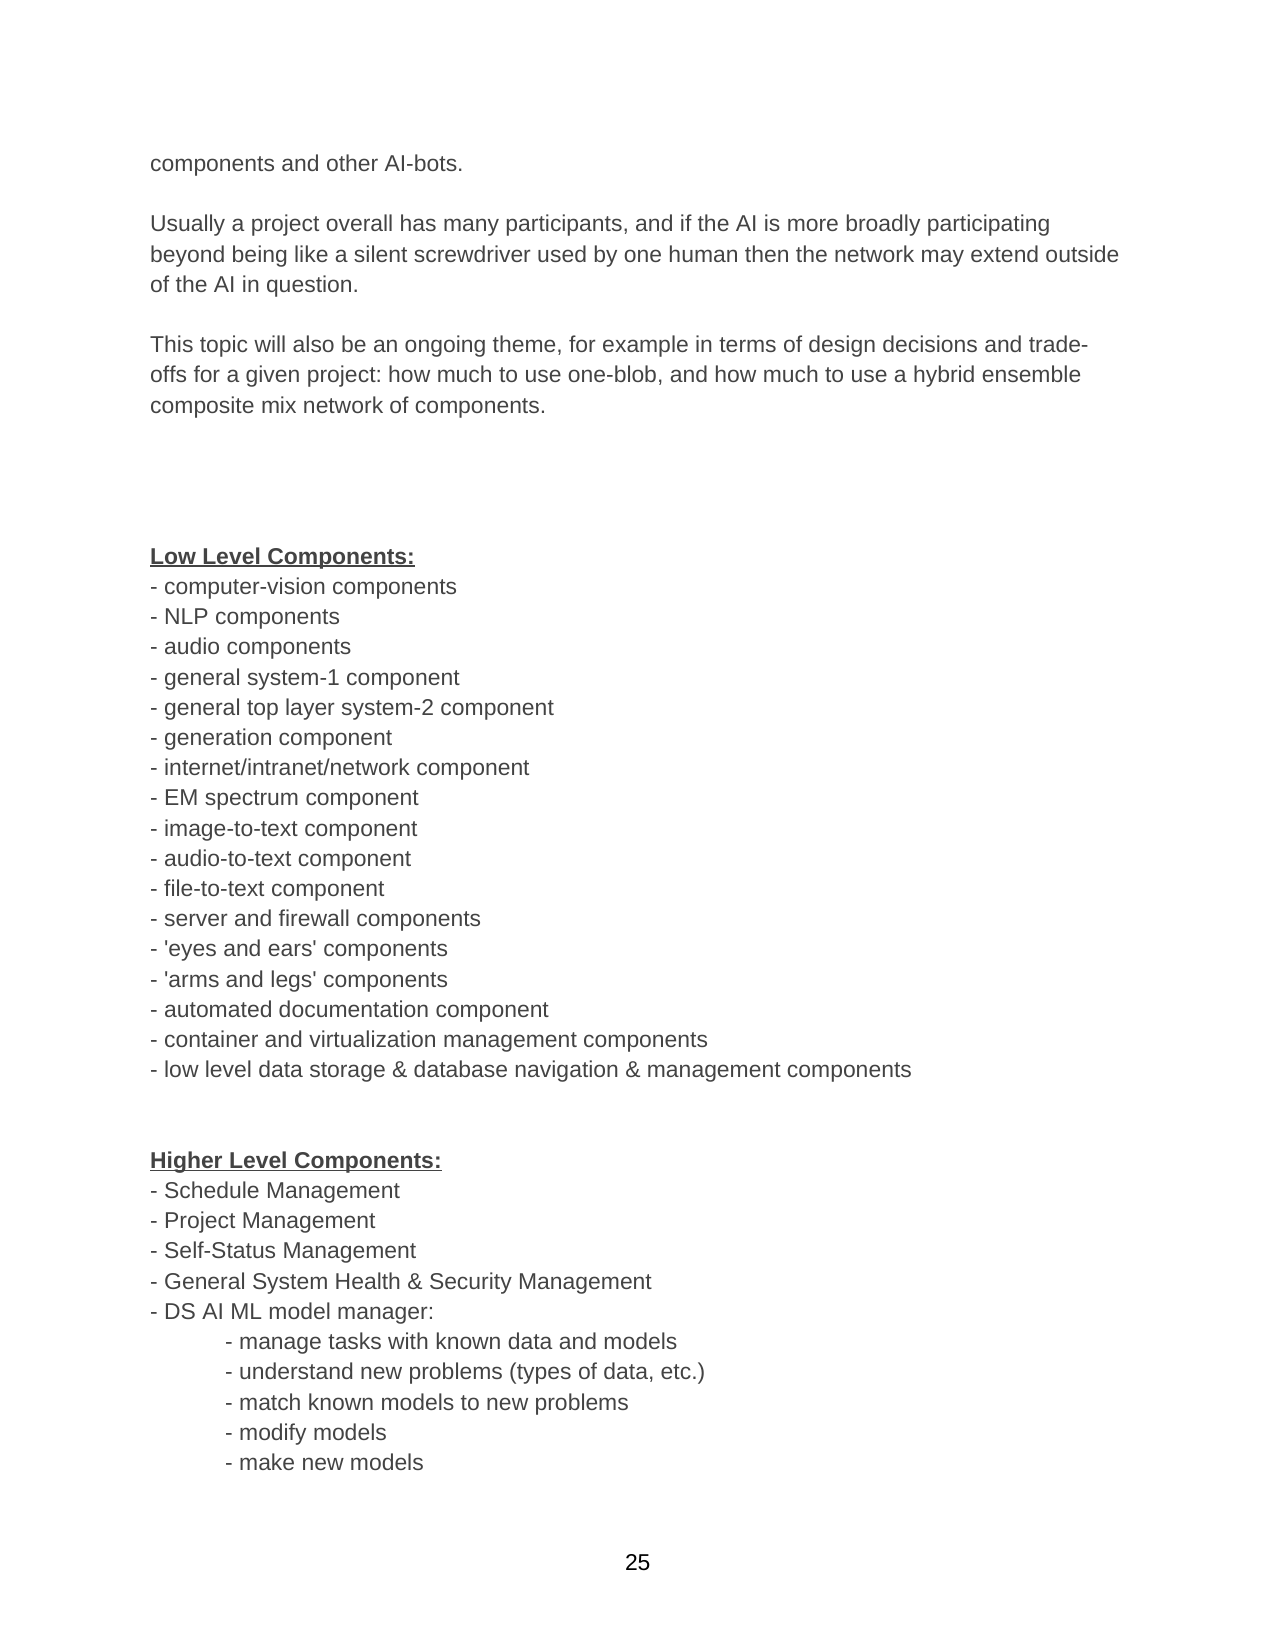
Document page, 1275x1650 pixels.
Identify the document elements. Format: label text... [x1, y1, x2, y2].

text - Schedule Management [150, 1177, 1125, 1203]
text - General System Health & Security Management [150, 1268, 1125, 1294]
text Low Level Components: [150, 543, 1125, 569]
text Usually a project overall has many participants, and if the AI is more broadly participating beyond being like a silent screwdriver used by one human then the network may extend outside of the AI in question. [150, 210, 1125, 297]
text - modify models [150, 1419, 1125, 1445]
text Higher Level Components: [150, 1147, 1125, 1173]
text - 'eyes and ears' components [150, 935, 1125, 962]
text - understand new problems (types of data, etc.) [150, 1358, 1125, 1385]
text - audio components [150, 633, 1125, 660]
text - DS AI ML model manager: [150, 1298, 1125, 1324]
text - NLP components [150, 603, 1125, 629]
text - Self-Status Management [150, 1237, 1125, 1264]
text - internet/intranet/network component [150, 754, 1125, 781]
text - general top layer system-2 component [150, 694, 1125, 720]
text - 'arms and legs' components [150, 966, 1125, 992]
text - generation component [150, 724, 1125, 750]
text - Project Management [150, 1207, 1125, 1234]
text - EM spectrum component [150, 784, 1125, 811]
text - server and firewall components [150, 905, 1125, 932]
text - general system-1 component [150, 663, 1125, 690]
text - audio-to-text component [150, 845, 1125, 871]
text - file-to-text component [150, 875, 1125, 901]
text - image-to-text component [150, 814, 1125, 841]
text - container and virtualization management components [150, 1026, 1125, 1052]
text This topic will also be an ongoing theme, for example in terms of design decisions and trade-offs for a given project: how much to use one-blob, and how much to use a hybrid ensemble composite mix network of components. [150, 331, 1125, 418]
text - low level data storage & database navigation & management components [150, 1056, 1125, 1083]
text - computer-vision components [150, 573, 1125, 599]
text - make new models [150, 1449, 1125, 1475]
text - automated documentation component [150, 996, 1125, 1022]
text - match known models to new problems [150, 1388, 1125, 1415]
text - manage tasks with known data and models [150, 1328, 1125, 1354]
text components and other AI-bots. [150, 150, 1125, 176]
